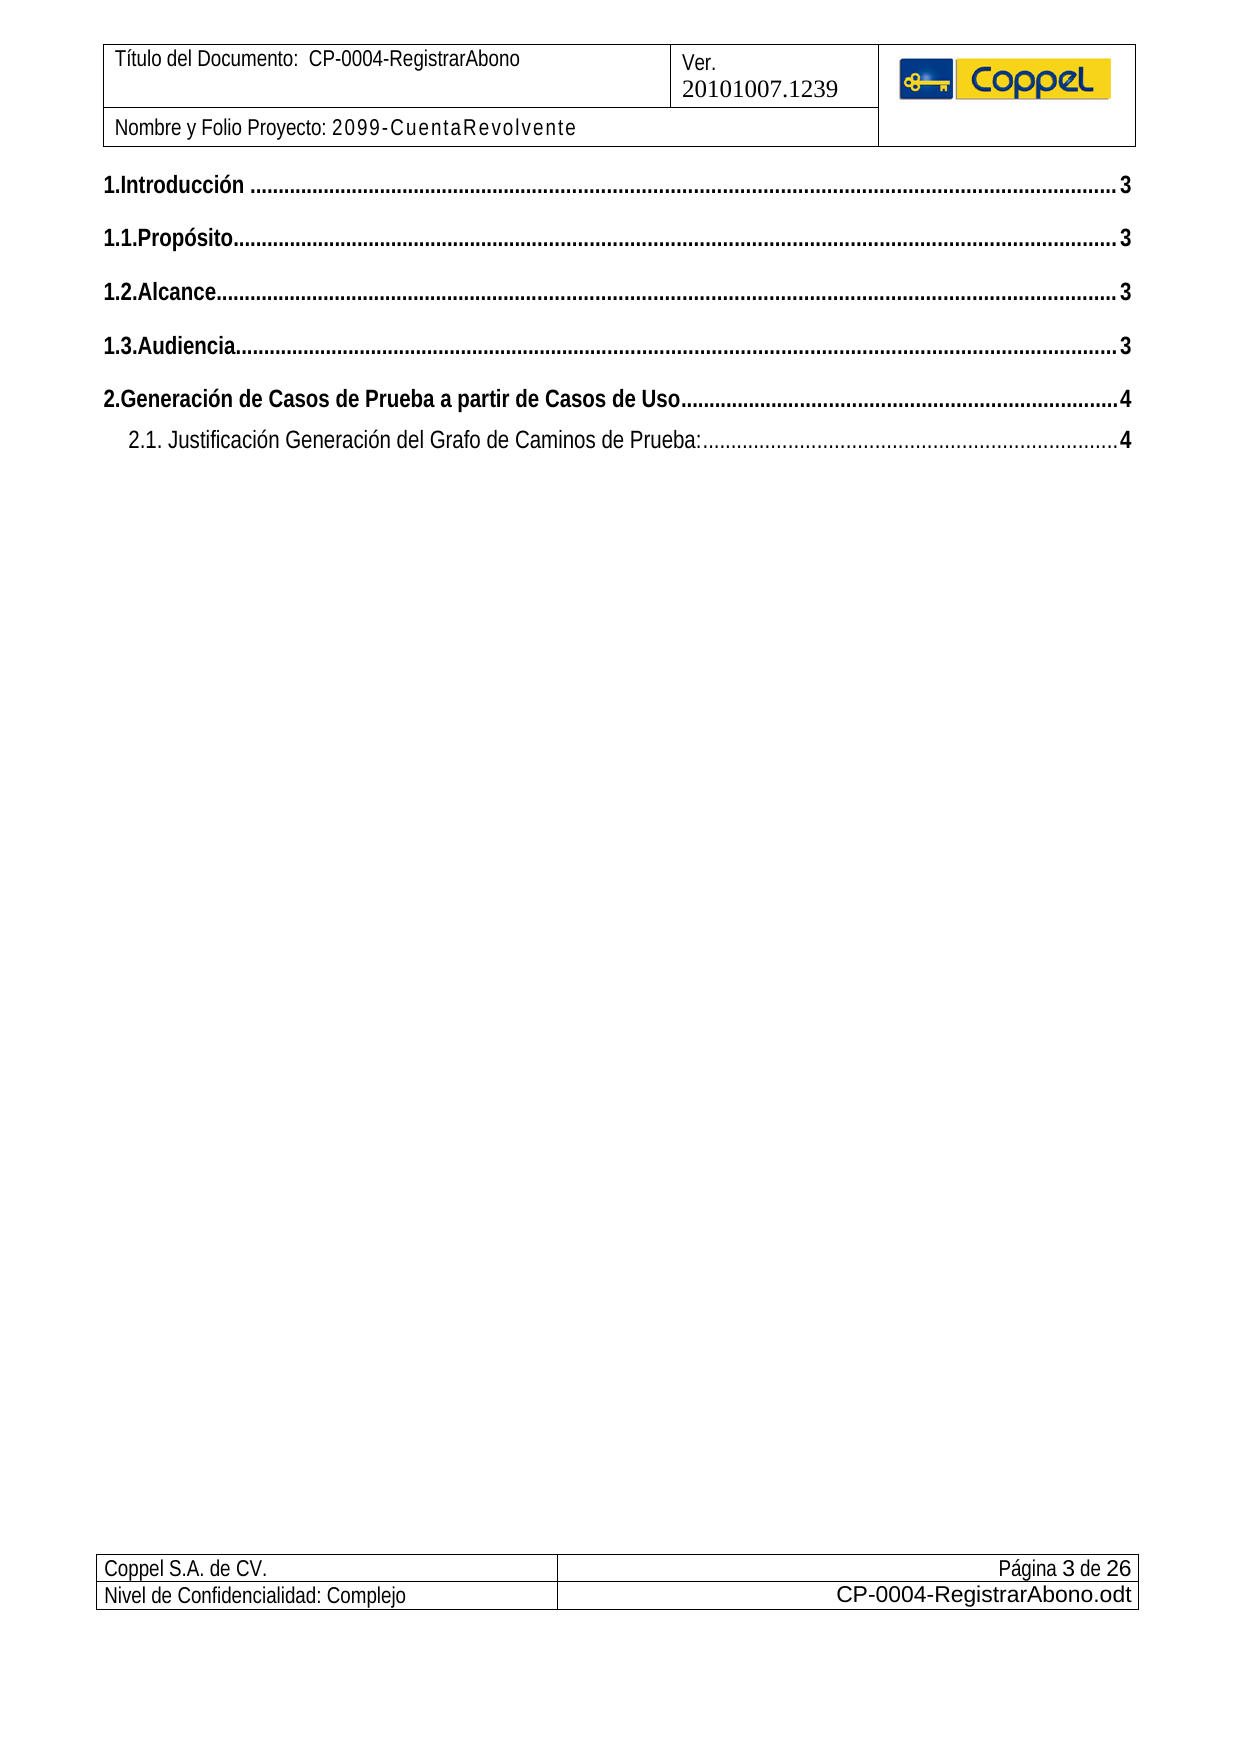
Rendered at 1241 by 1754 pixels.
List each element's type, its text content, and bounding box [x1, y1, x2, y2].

text 2.Generación de Casos de Prueba a partir de Casos de Uso 4 [103, 384, 1131, 413]
text 2.1. Justificación Generación del Grafo de Caminos de Prueba: 4 [128, 425, 1131, 454]
text 1.3.Audiencia 3 [103, 331, 1131, 359]
text 1.Introducción 3 [103, 170, 1131, 198]
text 1.1.Propósito 3 [103, 223, 1131, 252]
text 1.2.Alcance 3 [103, 277, 1131, 306]
